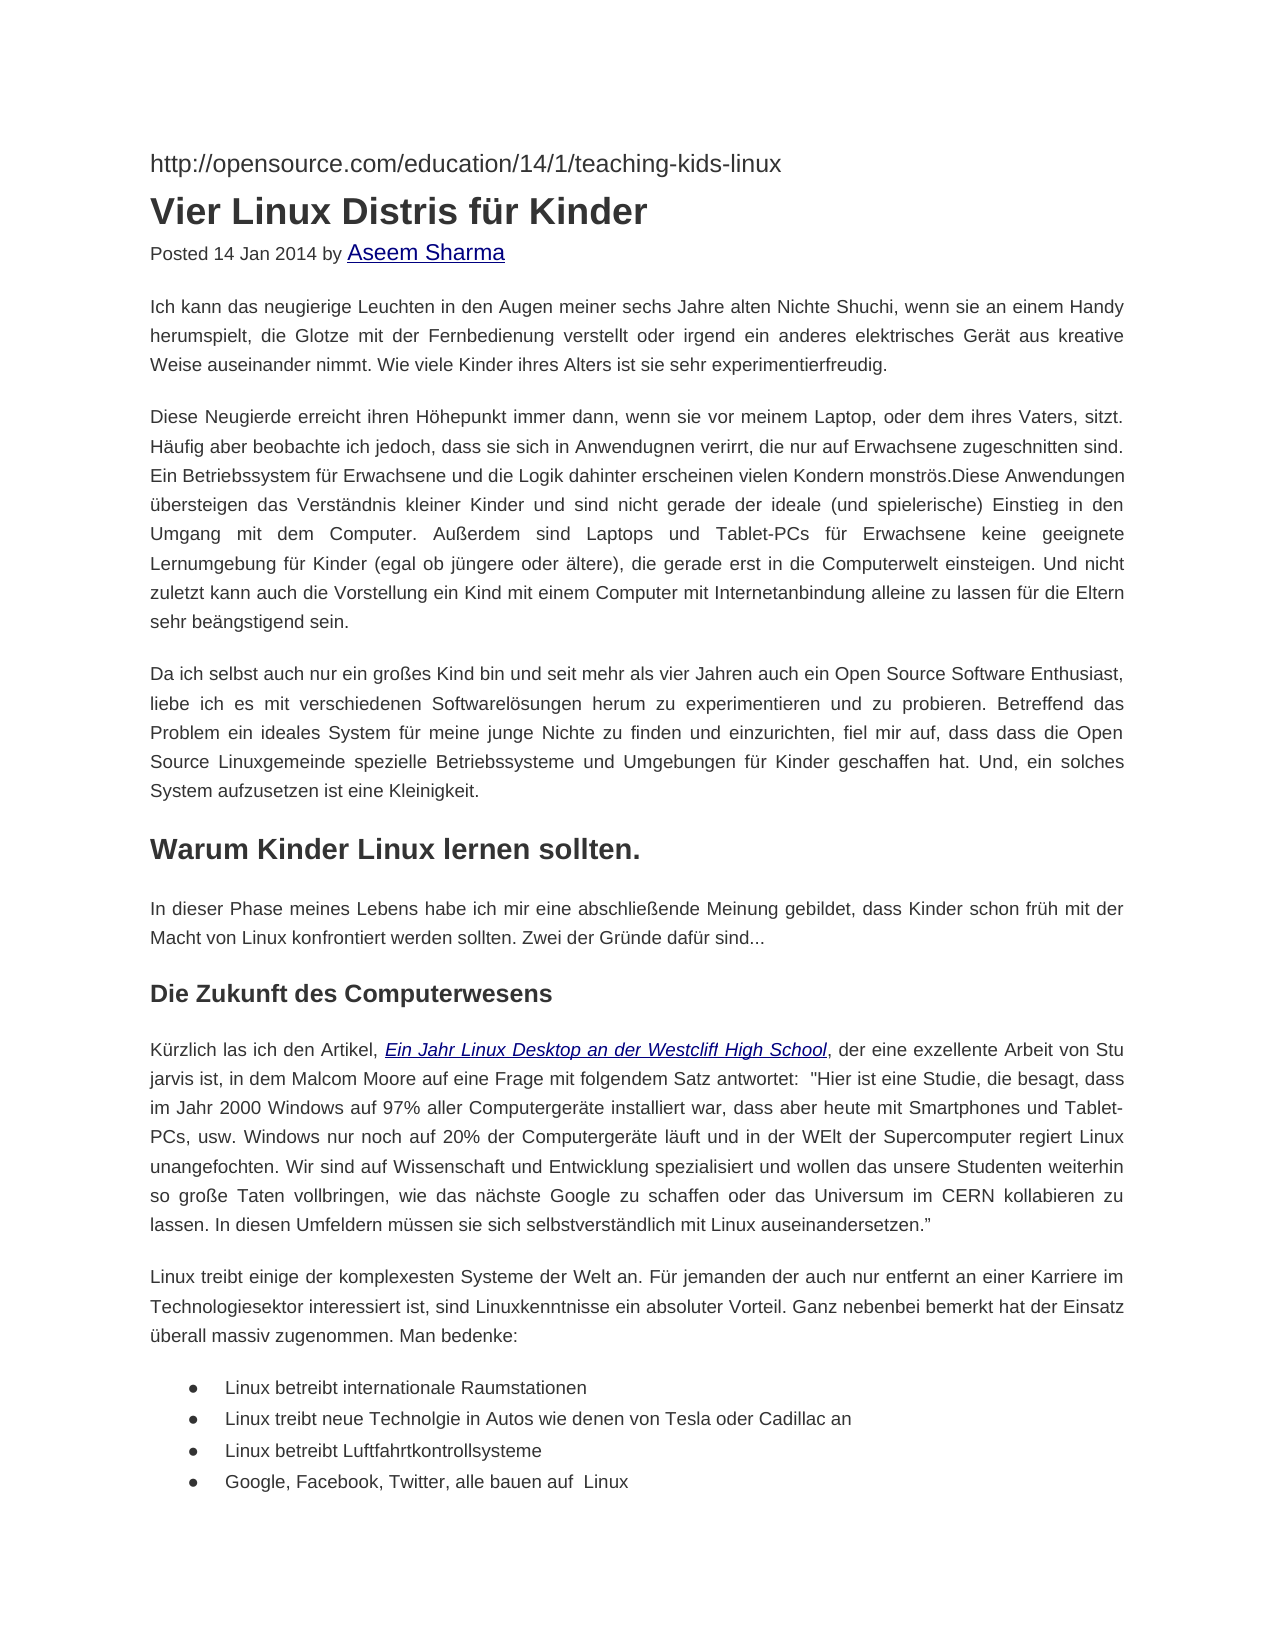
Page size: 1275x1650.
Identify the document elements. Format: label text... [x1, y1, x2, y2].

text Linux treibt einige der komplexesten Systeme der Welt an. Für jemanden der auch nur entfernt an einer Karriere im Technologiesektor interessiert ist, sind Linuxkenntnisse ein absoluter Vorteil. Ganz nebenbei bemerkt hat der Einsatz überall massiv zugenommen. Man bedenke: [150, 1267, 1125, 1346]
subtitle Die Zukunft des Computerwesens [150, 980, 1125, 1008]
subtitle Warum Kinder Linux lernen sollten. [150, 833, 1125, 866]
text http://opensource.com/education/14/1/teaching-kids-linux Vier Linux Distris für Kinder Posted 14 Jan 2014 by Aseem Sharma [150, 150, 1125, 266]
text Kürzlich las ich den Artikel, Ein Jahr Linux Desktop an der Westcliff High School, der eine exzellente Arbeit von Stu jarvis ist, in dem Malcom Moore auf eine Frage mit folgendem Satz antwortet: "Hier ist eine Studie, die besagt, dass im Jahr 2000 Windows auf 97% aller Computergeräte installiert war, dass aber heute mit Smartphones und Tablet-PCs, usw. Windows nur noch auf 20% der Computergeräte läuft und in der WElt der Supercomputer regiert Linux unangefochten. Wir sind auf Wissenschaft und Entwicklung spezialisiert und wollen das unsere Studenten weiterhin so große Taten vollbringen, wie das nächste Google zu schaffen oder das Universum im CERN kollabieren zu lassen. In diesen Umfeldern müssen sie sich selbstverständlich mit Linux auseinandersetzen.” [150, 1039, 1125, 1236]
list Linux betreibt Luftfahrtkontrollsysteme [199, 1440, 1125, 1461]
text Ich kann das neugierige Leuchten in den Augen meiner sechs Jahre alten Nichte Shuchi, wenn sie an einem Handy herumspielt, die Glotze mit der Fernbedienung verstellt oder irgend ein anderes elektrisches Gerät aus kreative Weise auseinander nimmt. Wie viele Kinder ihres Alters ist sie sehr experimentierfreudig. [150, 296, 1125, 376]
text Da ich selbst auch nur ein großes Kind bin und seit mehr als vier Jahren auch ein Open Source Software Enthusiast, liebe ich es mit verschiedenen Softwarelösungen herum zu experimentieren und zu probieren. Betreffend das Problem ein ideales System für meine junge Nichte zu finden und einzurichten, fiel mir auf, dass dass die Open Source Linuxgemeinde spezielle Betriebssysteme und Umgebungen für Kinder geschaffen hat. Und, ein solches System aufzusetzen ist eine Kleinigkeit. [150, 664, 1125, 802]
list Linux betreibt internationale Raumstationen [187, 1377, 1125, 1398]
text In dieser Phase meines Lebens habe ich mir eine abschließende Meinung gebildet, dass Kinder schon früh mit der Macht von Linux konfrontiert werden sollten. Zwei der Gründe dafür sind... [150, 898, 1125, 948]
list Linux treibt neue Technolgie in Autos wie denen von Tesla oder Cadillac an [199, 1409, 1125, 1430]
text Diese Neugierde erreicht ihren Höhepunkt immer dann, wenn sie vor meinem Laptop, oder dem ihres Vaters, sitzt. Häufig aber beobachte ich jedoch, dass sie sich in Anwendugnen verirrt, die nur auf Erwachsene zugeschnitten sind. Ein Betriebssystem für Erwachsene und die Logik dahinter erscheinen vielen Kondern monströs.Diese Anwendungen übersteigen das Verständnis kleiner Kinder und sind nicht gerade der ideale (und spielerische) Einstieg in den Umgang mit dem Computer. Außerdem sind Laptops und Tablet-PCs für Erwachsene keine geeignete Lernumgebung für Kinder (egal ob jüngere oder ältere), die gerade erst in die Computerwelt einsteigen. Und nicht zuletzt kann auch die Vorstellung ein Kind mit einem Computer mit Internetanbindung alleine zu lassen für die Eltern sehr beängstigend sein. [150, 407, 1125, 633]
list Google, Facebook, Twitter, alle bauen auf Linux [199, 1472, 1125, 1492]
